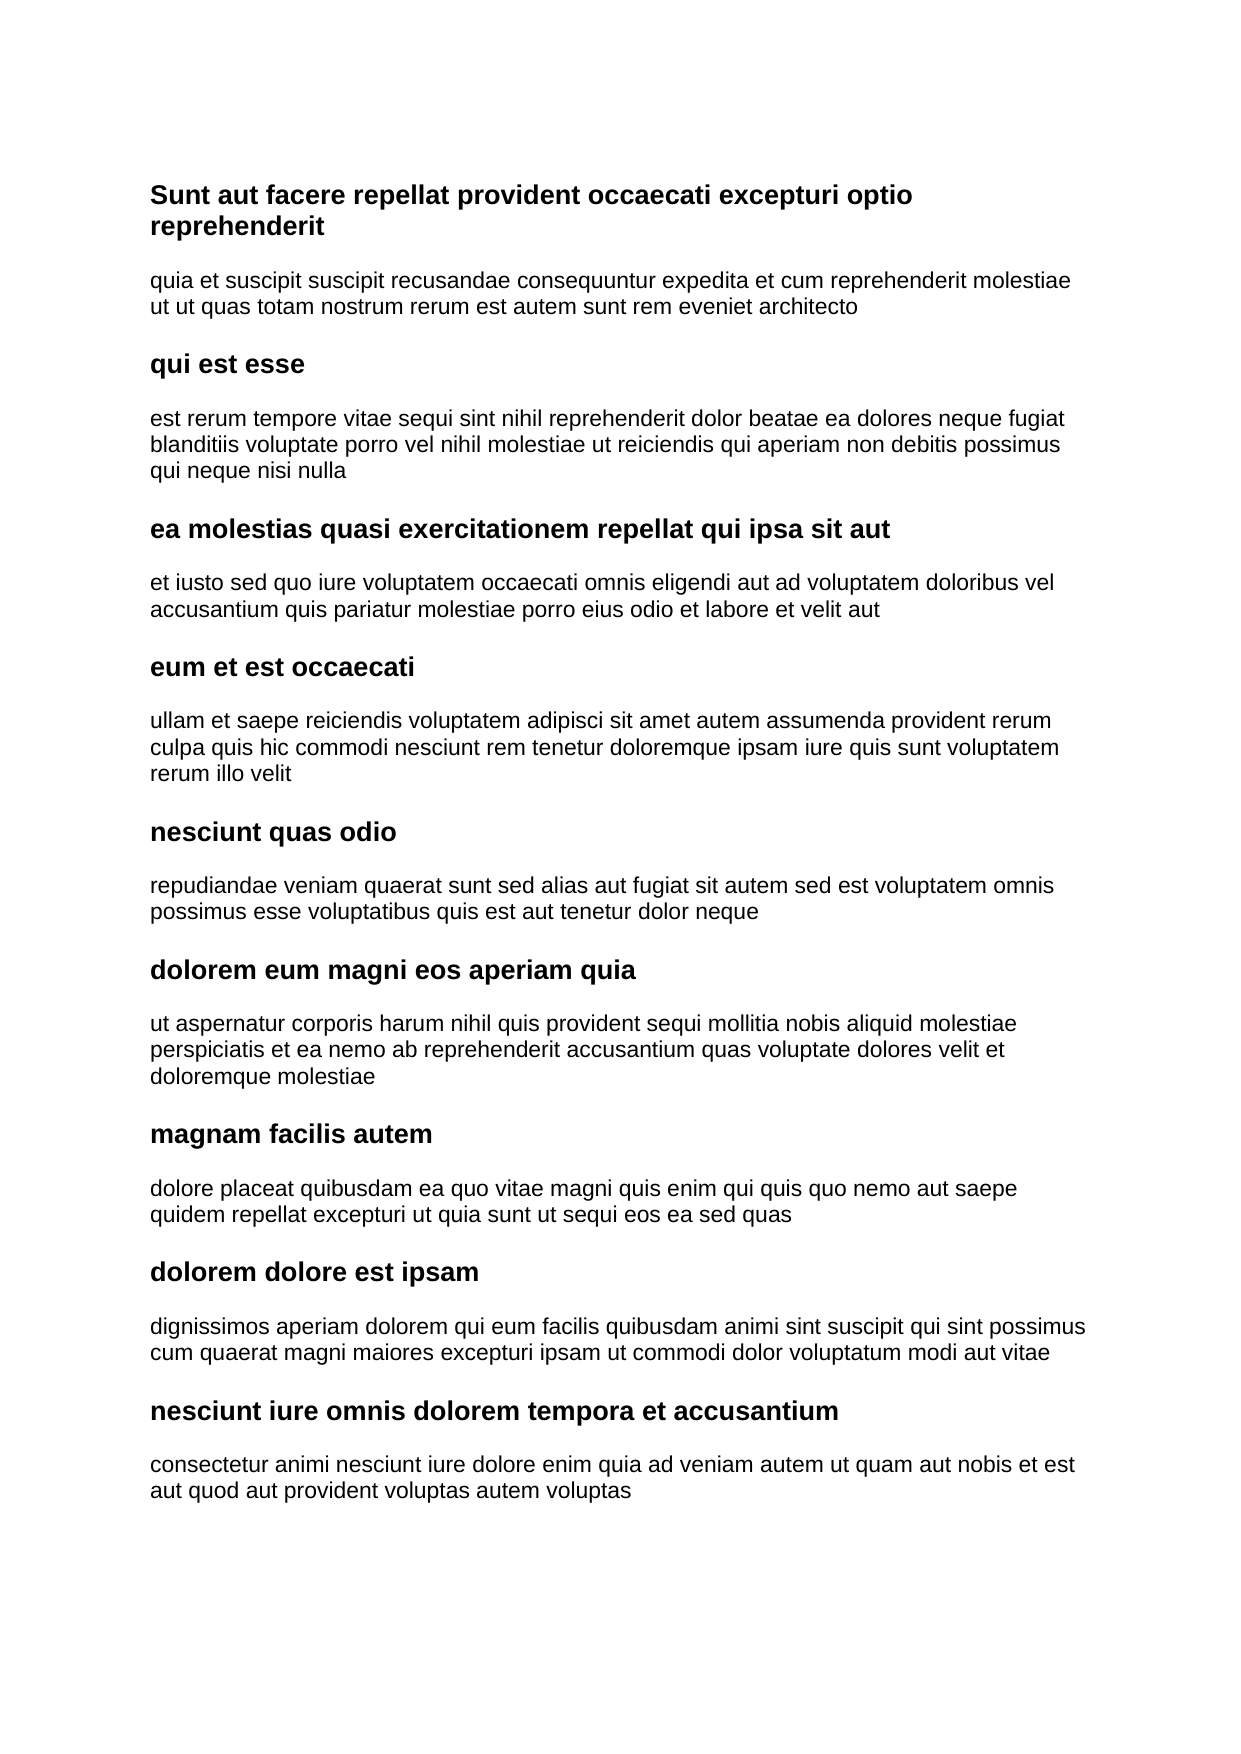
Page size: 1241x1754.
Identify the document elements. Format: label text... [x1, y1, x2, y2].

subtitle ea molestias quasi exercitationem repellat qui ipsa sit aut [150, 513, 1090, 544]
text consectetur animi nesciunt iure dolore enim quia ad veniam autem ut quam aut nobis et est aut quod aut provident voluptas autem voluptas [150, 1451, 1090, 1503]
text repudiandae veniam quaerat sunt sed alias aut fugiat sit autem sed est voluptatem omnis possimus esse voluptatibus quis est aut tenetur dolor neque [150, 872, 1090, 924]
subtitle magnam facilis autem [150, 1118, 1090, 1149]
subtitle eum et est occaecati [150, 651, 1090, 682]
subtitle dolorem dolore est ipsam [150, 1256, 1090, 1288]
subtitle Sunt aut facere repellat provident occaecati excepturi optio reprehenderit [150, 179, 1090, 242]
text ullam et saepe reiciendis voluptatem adipisci sit amet autem assumenda provident rerum culpa quis hic commodi nesciunt rem tenetur doloremque ipsam iure quis sunt voluptatem rerum illo velit [150, 707, 1090, 786]
text ut aspernatur corporis harum nihil quis provident sequi mollitia nobis aliquid molestiae perspiciatis et ea nemo ab reprehenderit accusantium quas voluptate dolores velit et doloremque molestiae [150, 1010, 1090, 1089]
subtitle nesciunt quas odio [150, 816, 1090, 847]
text dolore placeat quibusdam ea quo vitae magni quis enim qui quis quo nemo aut saepe quidem repellat excepturi ut quia sunt ut sequi eos ea sed quas [150, 1174, 1090, 1227]
text est rerum tempore vitae sequi sint nihil reprehenderit dolor beatae ea dolores neque fugiat blanditiis voluptate porro vel nihil molestiae ut reiciendis qui aperiam non debitis possimus qui neque nisi nulla [150, 405, 1090, 484]
text quia et suscipit suscipit recusandae consequuntur expedita et cum reprehenderit molestiae ut ut quas totam nostrum rerum est autem sunt rem eveniet architecto [150, 267, 1090, 319]
text dignissimos aperiam dolorem qui eum facilis quibusdam animi sint suscipit qui sint possimus cum quaerat magni maiores excepturi ipsam ut commodi dolor voluptatum modi aut vitae [150, 1313, 1090, 1365]
subtitle qui est esse [150, 348, 1090, 380]
text et iusto sed quo iure voluptatem occaecati omnis eligendi aut ad voluptatem doloribus vel accusantium quis pariatur molestiae porro eius odio et labore et velit aut [150, 569, 1090, 622]
subtitle dolorem eum magni eos aperiam quia [150, 954, 1090, 985]
subtitle nesciunt iure omnis dolorem tempora et accusantium [150, 1394, 1090, 1426]
